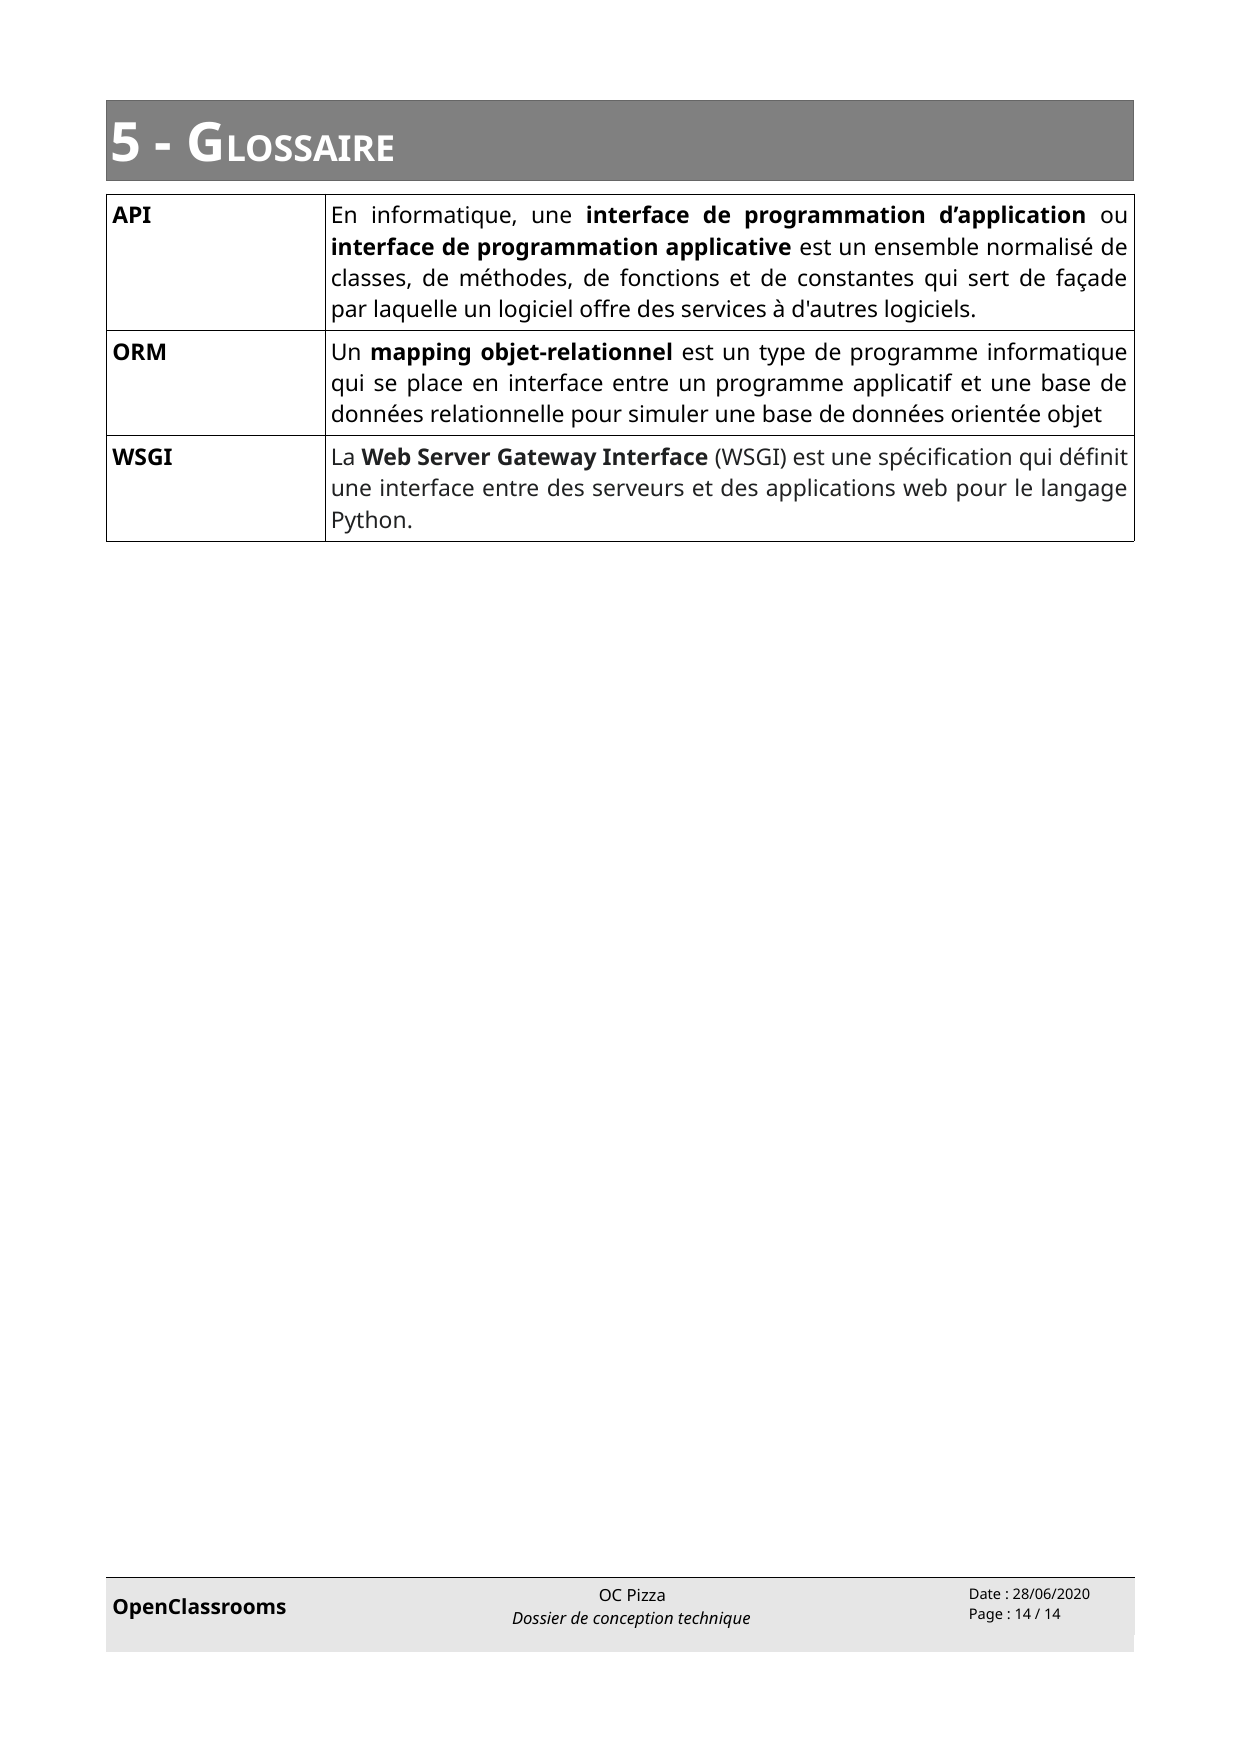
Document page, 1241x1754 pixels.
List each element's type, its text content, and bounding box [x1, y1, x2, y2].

table_cell WSGI [107, 436, 325, 541]
table_cell Un mapping objet-relationnel est un type de programme informatique qui se place en interface entre un programme applicatif et une base de données relationnelle pour simuler une base de données orientée objet [326, 331, 1134, 435]
subtitle Glossaire [107, 101, 1133, 180]
table_cell La Web Server Gateway Interface (WSGI) est une spécification qui définit une interface entre des serveurs et des applications web pour le langage Python. [326, 436, 1134, 541]
table_cell ORM [107, 331, 325, 435]
table_header API [107, 195, 325, 330]
table_header En informatique, une interface de programmation d’application ou interface de programmation applicative est un ensemble normalisé de classes, de méthodes, de fonctions et de constantes qui sert de façade par laquelle un logiciel offre des services à d'autres logiciels. [326, 195, 1134, 330]
